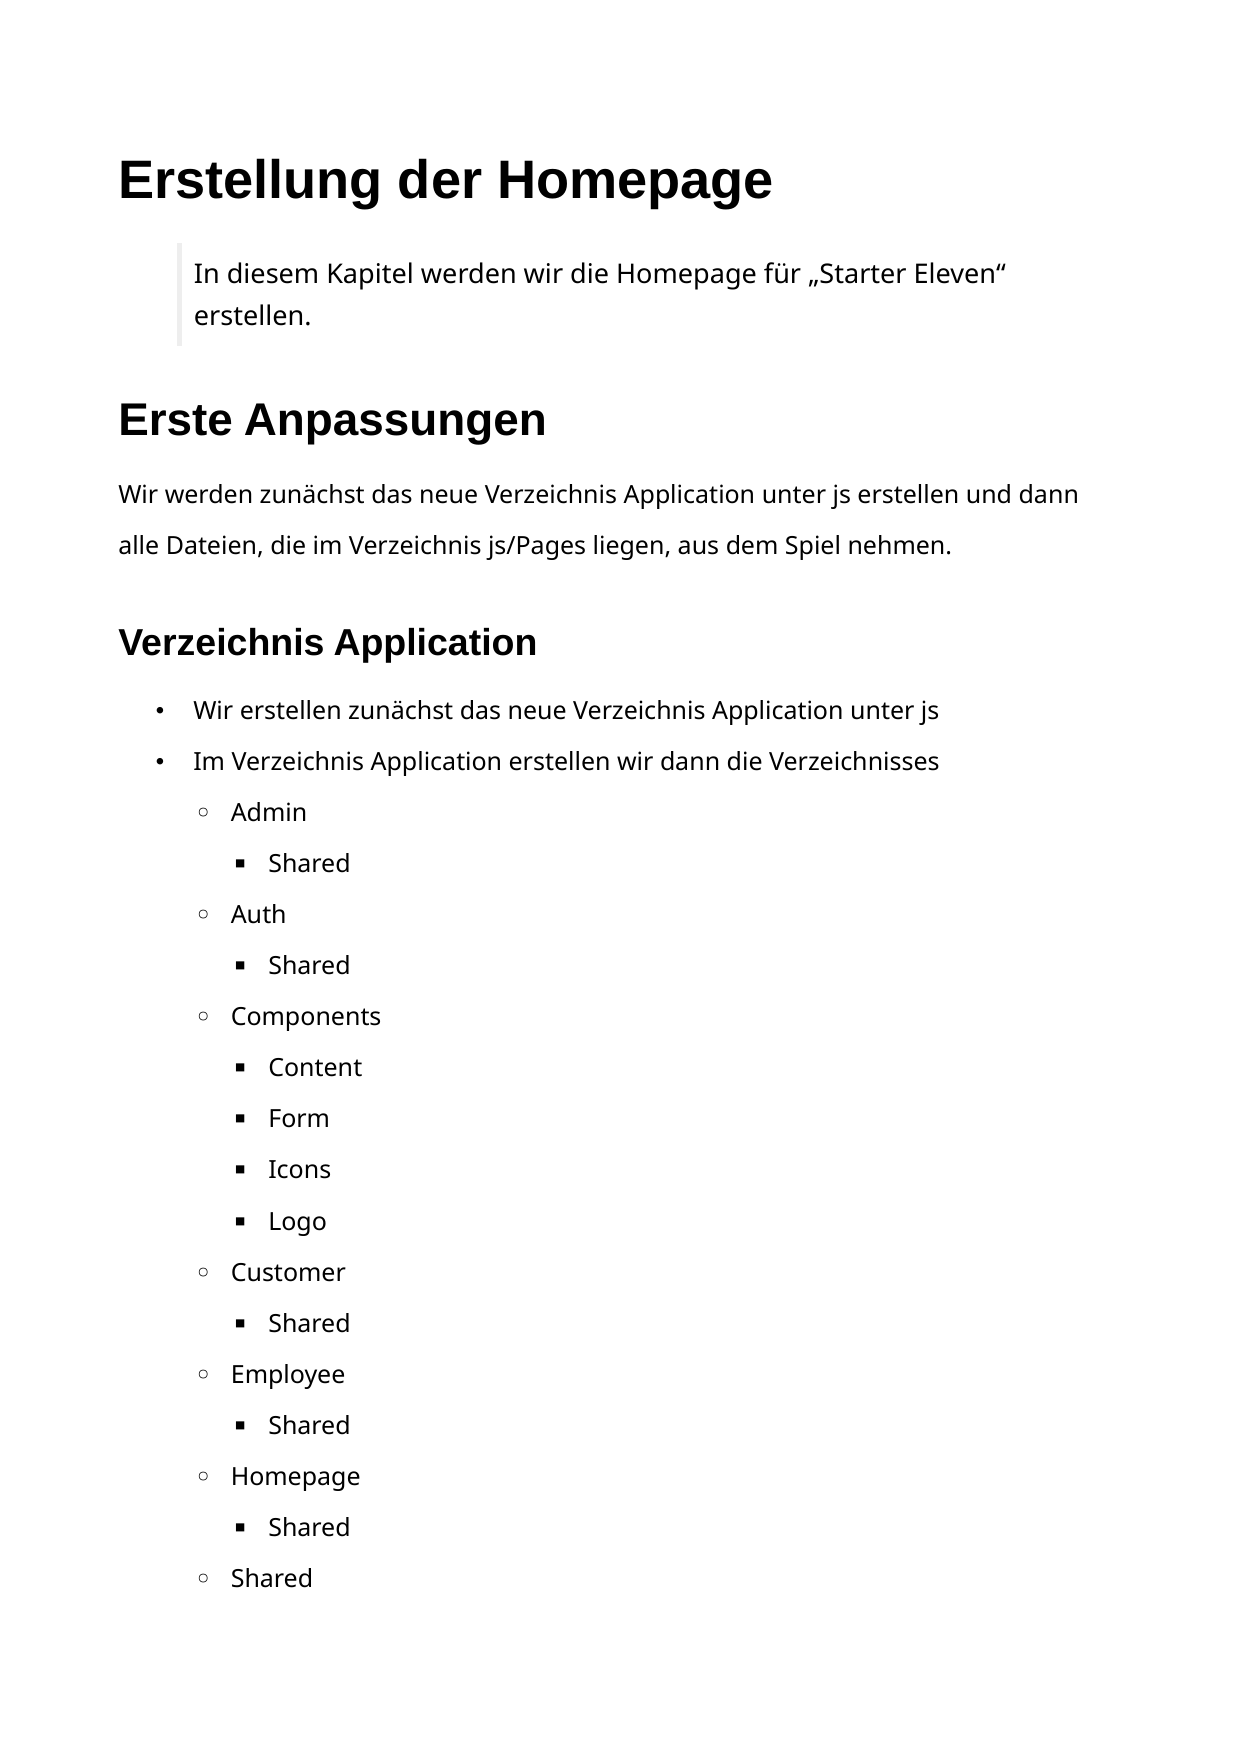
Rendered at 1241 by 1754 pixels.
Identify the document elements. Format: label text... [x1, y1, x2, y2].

list Auth [193, 897, 1122, 931]
list Form [231, 1101, 1122, 1135]
subtitle Erste Anpassungen [118, 392, 1122, 445]
text Wir werden zunächst das neue Verzeichnis Application unter js erstellen und dann alle Dateien, die im Verzeichnis js/Pages liegen, aus dem Spiel nehmen. [118, 476, 1122, 561]
list Shared [231, 1407, 1122, 1441]
subtitle Erstellung der Homepage [118, 148, 1122, 210]
list Shared [231, 948, 1122, 982]
list Homepage [193, 1458, 1122, 1492]
list Shared [231, 846, 1122, 880]
list Components [193, 999, 1122, 1033]
list Shared [231, 1305, 1122, 1339]
list Logo [231, 1203, 1122, 1237]
subtitle Verzeichnis Application [118, 620, 1122, 663]
list Wir erstellen zunächst das neue Verzeichnis Application unter js [156, 693, 1122, 727]
list Employee [193, 1356, 1122, 1390]
list Shared [193, 1561, 1122, 1594]
list Icons [231, 1152, 1122, 1186]
text In diesem Kapitel werden wir die Homepage für „Starter Eleven“ erstellen. [182, 243, 1063, 346]
list Admin [193, 795, 1122, 829]
list Shared [231, 1509, 1122, 1543]
list Content [231, 1050, 1122, 1084]
list Im Verzeichnis Application erstellen wir dann die Verzeichnisses [156, 744, 1122, 778]
list Customer [193, 1254, 1122, 1288]
